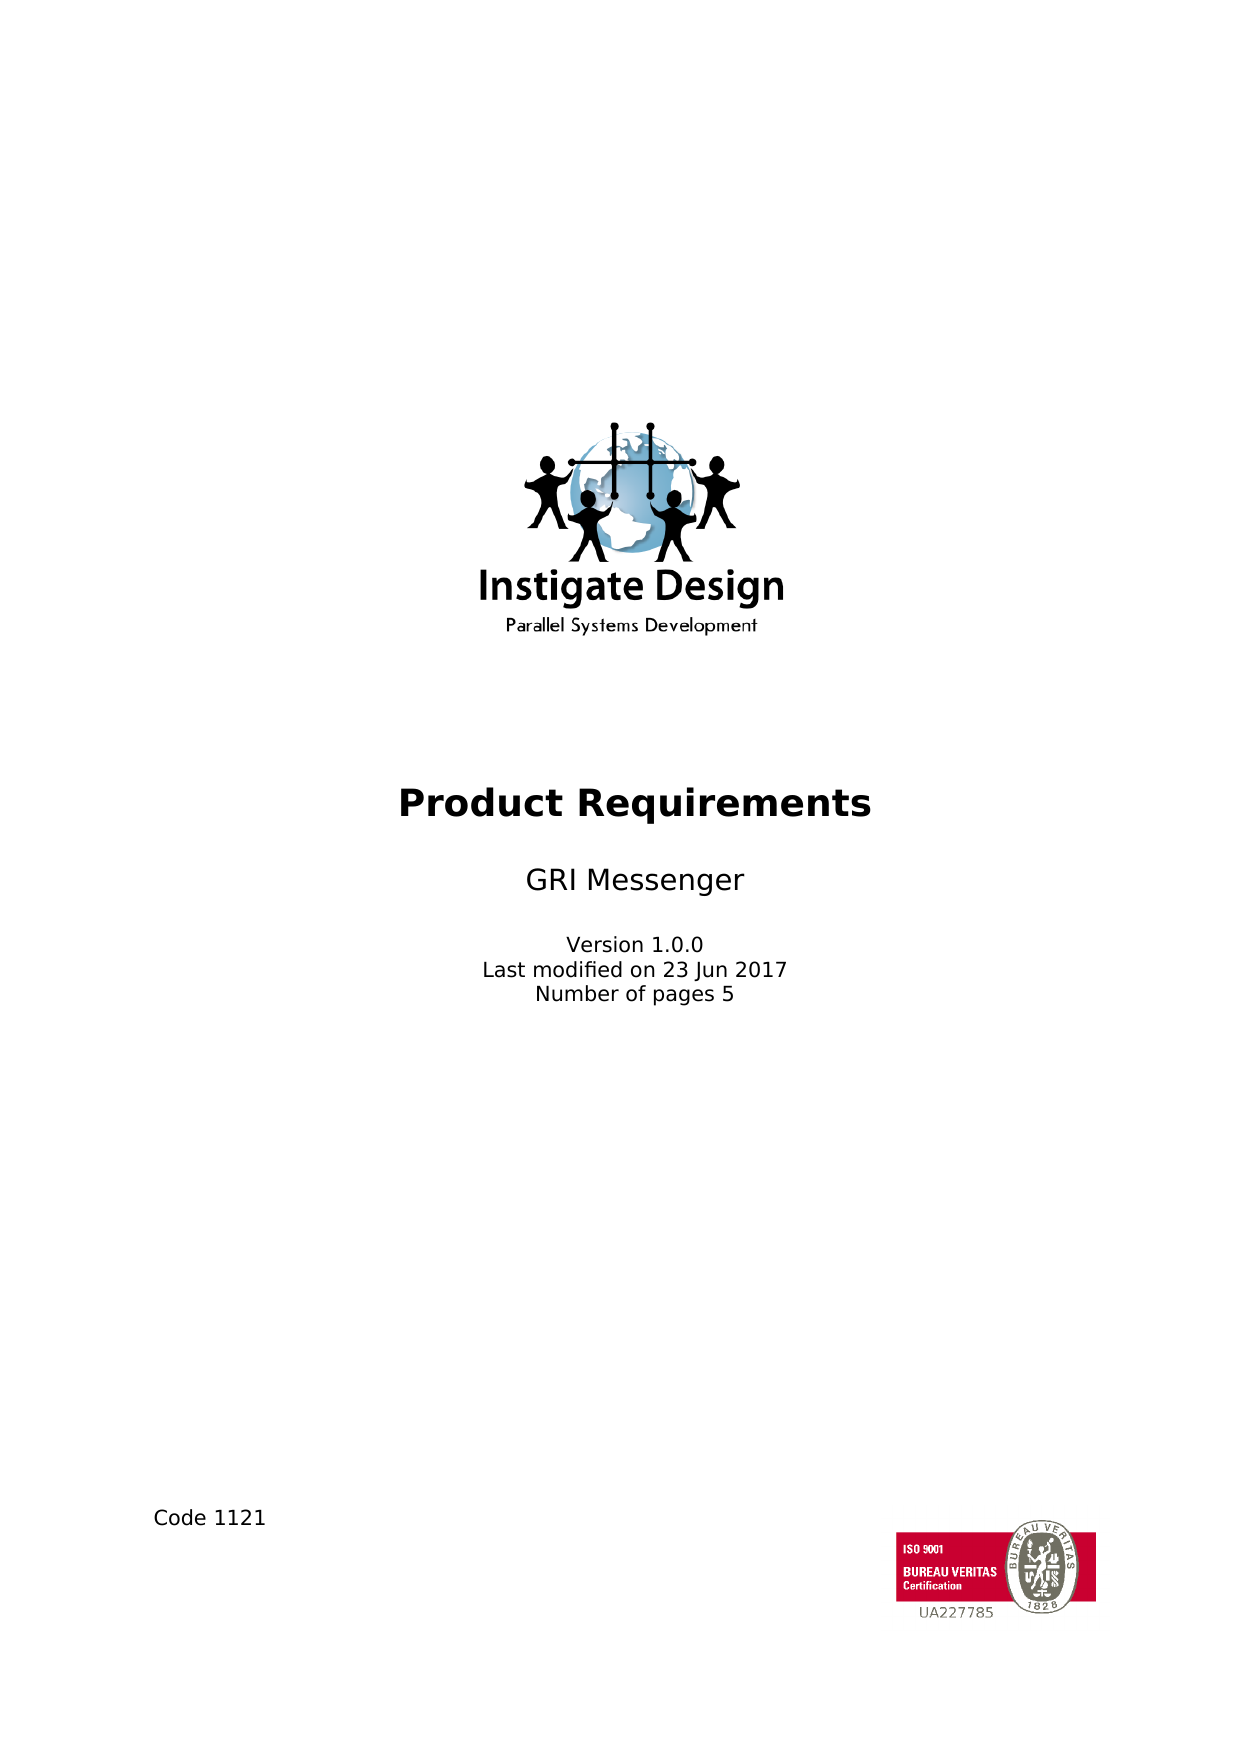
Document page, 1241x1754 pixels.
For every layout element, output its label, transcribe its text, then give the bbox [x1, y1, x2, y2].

picture [881, 1505, 1111, 1631]
text Number of pages 5 [148, 982, 1122, 1006]
title Product Requirements [148, 782, 1122, 825]
picture [465, 361, 805, 701]
text Last modified on 23 Jun 2017 [148, 958, 1122, 982]
subtitle GRI Messenger [148, 863, 1122, 897]
text Version 1.0.0 [148, 933, 1122, 958]
